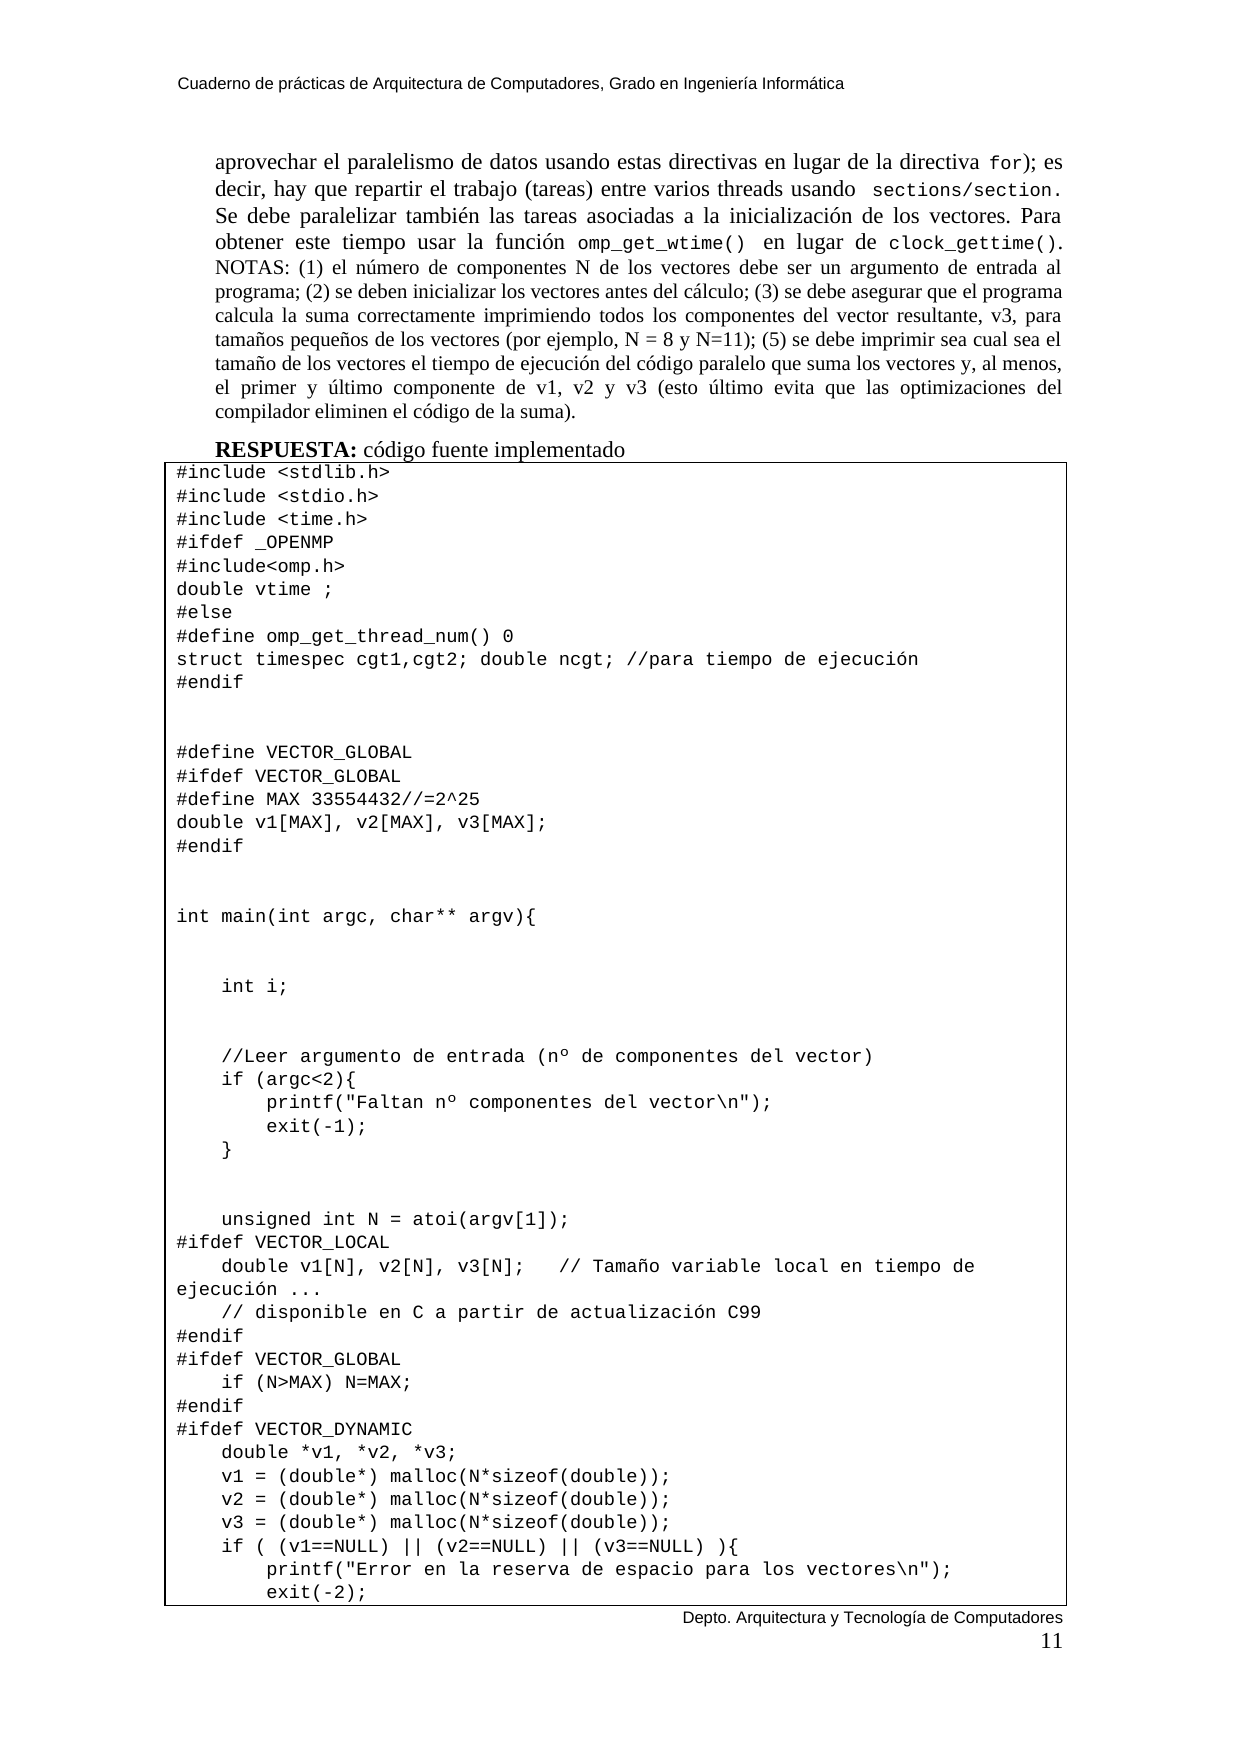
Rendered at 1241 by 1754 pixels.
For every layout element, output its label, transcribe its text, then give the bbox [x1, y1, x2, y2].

table_header #include <stdlib.h> #include <stdio.h> #include <time.h> #ifdef _OPENMP #include<omp.h> double vtime ; #else #define omp_get_thread_num() 0 struct timespec cgt1,cgt2; double ncgt; //para tiempo de ejecución #endif #define VECTOR_GLOBAL #ifdef VECTOR_GLOBAL #define MAX 33554432//=2^25 double v1[MAX], v2[MAX], v3[MAX]; #endif int main(int argc, char** argv){ int i; //Leer argumento de entrada (nº de componentes del vector) if (argc<2){ printf("Faltan nº componentes del vector\n"); exit(-1); } unsigned int N = atoi(argv[1]); #ifdef VECTOR_LOCAL double v1[N], v2[N], v3[N]; // Tamaño variable local en tiempo de ejecución ... // disponible en C a partir de actualización C99 #endif #ifdef VECTOR_GLOBAL if (N>MAX) N=MAX; #endif #ifdef VECTOR_DYNAMIC double *v1, *v2, *v3; v1 = (double*) malloc(N*sizeof(double)); v2 = (double*) malloc(N*sizeof(double)); v3 = (double*) malloc(N*sizeof(double)); if ( (v1==NULL) || (v2==NULL) || (v3==NULL) ){ printf("Error en la reserva de espacio para los vectores\n"); exit(-2); [166, 463, 1066, 1604]
text RESPUESTA: código fuente implementado [215, 436, 1063, 462]
list aprovechar el paralelismo de datos usando estas directivas en lugar de la directiva for); es decir, hay que repartir el trabajo (tareas) entre varios threads usando sections/section. Se debe paralelizar también las tareas asociadas a la inicialización de los vectores. Para obtener este tiempo usar la función omp_get_wtime() en lugar de clock_gettime(). NOTAS: (1) el número de componentes N de los vectores debe ser un argumento de entrada al programa; (2) se deben inicializar los vectores antes del cálculo; (3) se debe asegurar que el programa calcula la suma correctamente imprimiendo todos los componentes del vector resultante, v3, para tamaños pequeños de los vectores (por ejemplo, N = 8 y N=11); (5) se debe imprimir sea cual sea el tamaño de los vectores el tiempo de ejecución del código paralelo que suma los vectores y, al menos, el primer y último componente de v1, v2 y v3 (esto último evita que las optimizaciones del compilador eliminen el código de la suma). [177, 148, 1063, 423]
